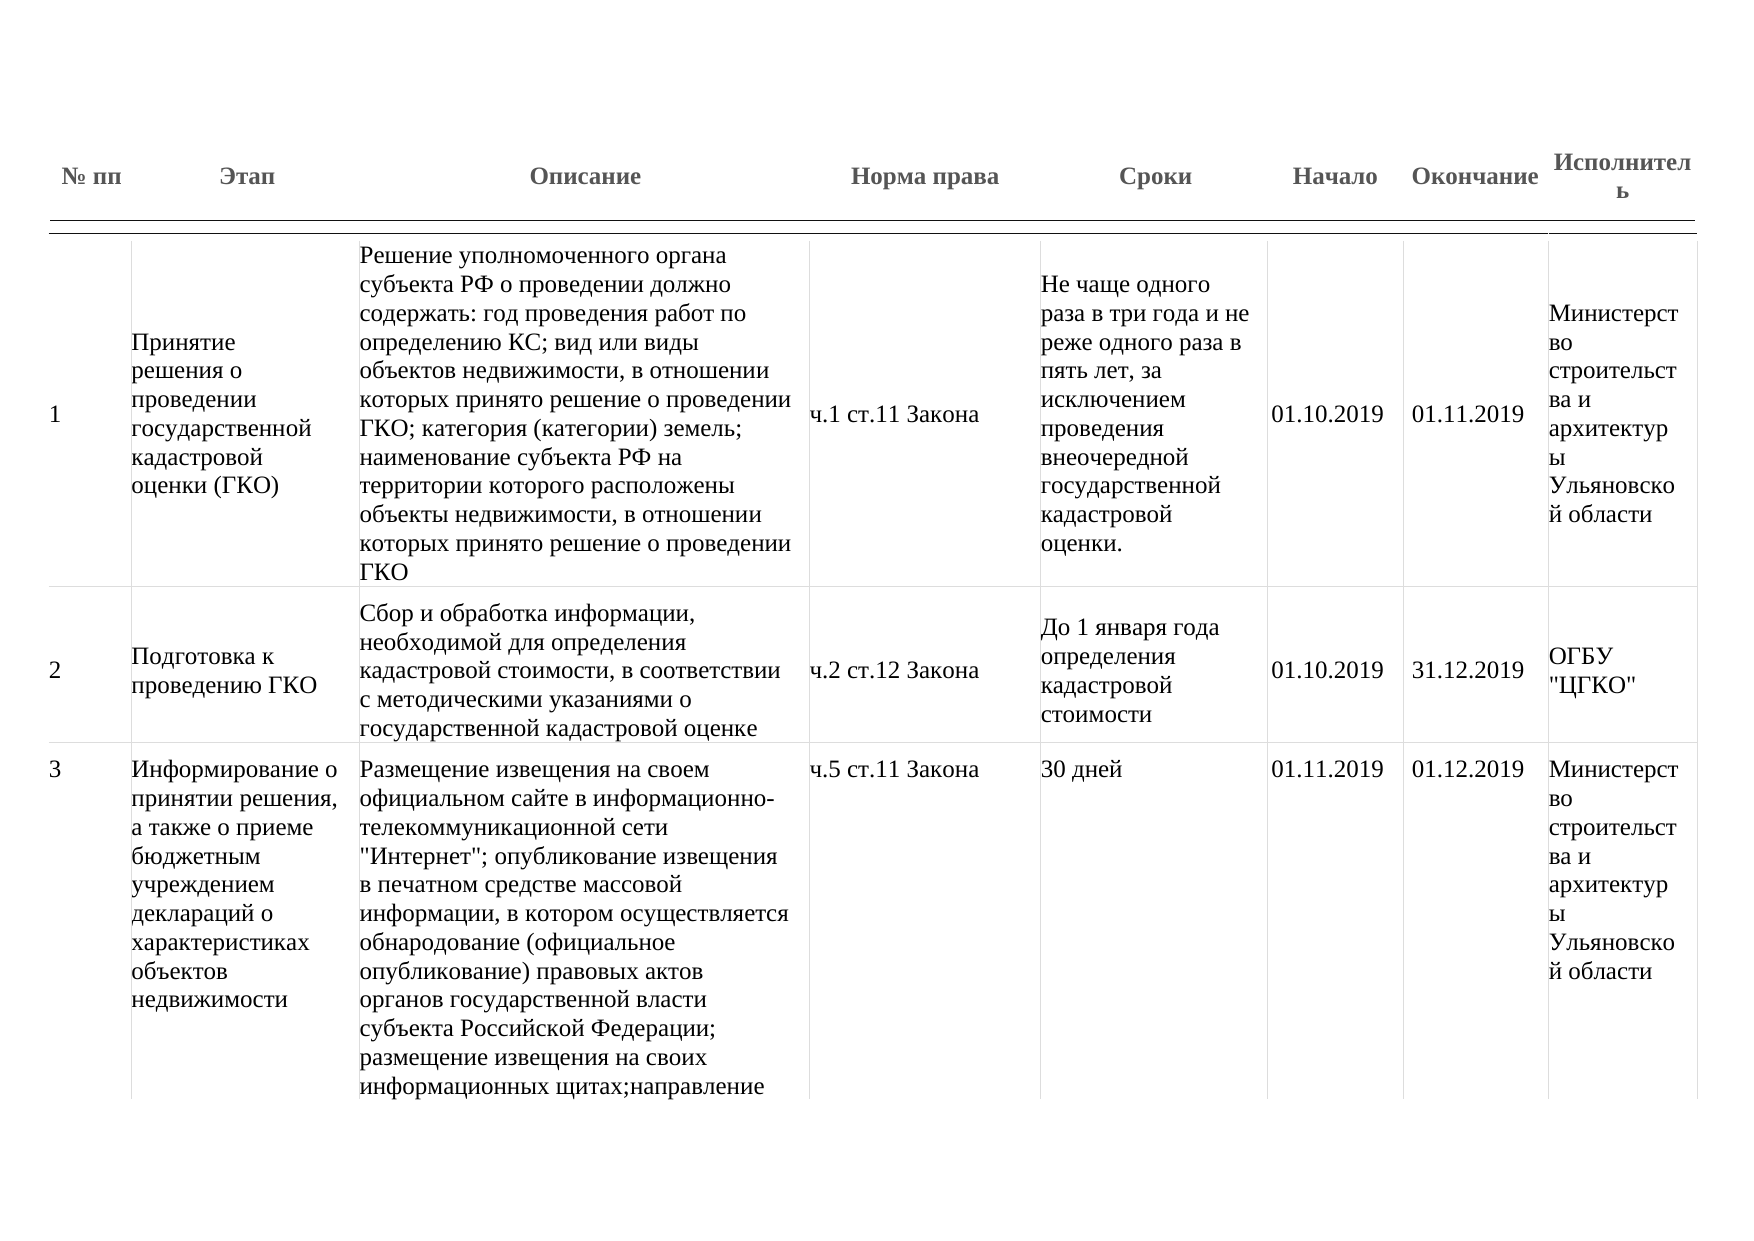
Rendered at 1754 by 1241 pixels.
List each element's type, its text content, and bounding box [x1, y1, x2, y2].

table_cell До 1 января года определения кадастровой стоимости [1041, 587, 1267, 742]
table_cell Принятие решения о проведении государственной кадастровой оценки (ГКО) [132, 241, 359, 586]
table_cell 1 [49, 241, 131, 586]
table_header Окончание [1400, 147, 1550, 220]
table_header [809, 225, 1041, 233]
table_cell ОГБУ "ЦГКО" [1549, 587, 1697, 742]
table_header Начало [1270, 147, 1400, 220]
table_header Норма права [809, 147, 1041, 220]
table_cell 2 [49, 587, 131, 742]
table_cell ч.2 ст.12 Закона [810, 587, 1040, 742]
table_header [131, 225, 359, 233]
table_cell 01.10.2019 [1268, 587, 1403, 742]
table_cell Подготовка к проведению ГКО [132, 587, 359, 742]
table_cell 3 [49, 743, 131, 1099]
table_header Этап [133, 147, 361, 220]
table_cell Решение уполномоченного органа субъекта РФ о проведении должно содержать: год проведения работ по определению КС; вид или виды объектов недвижимости, в отношении которых принято решение о проведении ГКО; категория (категории) земель; наименование субъекта РФ на территории которого расположены объекты недвижимости, в отношении которых принято решение о проведении ГКО [360, 241, 809, 586]
table_cell [49, 234, 131, 241]
table_header [359, 225, 809, 233]
table_cell [1403, 234, 1548, 241]
table_cell ч.5 ст.11 Закона [810, 743, 1040, 1099]
table_cell 01.11.2019 [1268, 743, 1403, 1099]
table_cell [1549, 234, 1697, 241]
table_cell [1267, 234, 1403, 241]
table_cell Размещение извещения на своем официальном сайте в информационно-телекоммуникационной сети "Интернет"; опубликование извещения в печатном средстве массовой информации, в котором осуществляется обнародование (официальное опубликование) правовых актов органов государственной власти субъекта Российской Федерации; размещение извещения на своих информационных щитах;направление [360, 743, 809, 1099]
table_cell 01.11.2019 [1404, 241, 1548, 586]
table_header [1041, 225, 1267, 233]
table_cell [809, 234, 1041, 241]
table_cell 01.12.2019 [1404, 743, 1548, 1099]
table_cell [131, 234, 359, 241]
table_cell 30 дней [1041, 743, 1267, 1099]
table_header Сроки [1041, 147, 1270, 220]
table_header Исполнитель [1550, 147, 1695, 220]
table_cell Министерство строительства и архитектуры Ульяновской области [1549, 241, 1697, 586]
table_cell Информирование о принятии решения, а также о приеме бюджетным учреждением деклараций о характеристиках объектов недвижимости [132, 743, 359, 1099]
table_header [49, 225, 131, 233]
table_cell 01.10.2019 [1268, 241, 1403, 586]
table_header [1267, 225, 1403, 233]
table_cell [359, 234, 809, 241]
table_cell 31.12.2019 [1404, 587, 1548, 742]
table_header [1403, 225, 1548, 233]
table_cell Не чаще одного раза в три года и не реже одного раза в пять лет, за исключением проведения внеочередной государственной кадастровой оценки. [1041, 241, 1267, 586]
table_cell ч.1 ст.11 Закона [810, 241, 1040, 586]
table_header [1549, 225, 1697, 233]
table_cell [1041, 234, 1267, 241]
table_cell Министерство строительства и архитектуры Ульяновской области [1549, 743, 1697, 1099]
table_header Описание [361, 147, 809, 220]
table_cell Сбор и обработка информации, необходимой для определения кадастровой стоимости, в соответствии с методическими указаниями о государственной кадастровой оценке [360, 587, 809, 742]
table_header № пп [50, 147, 133, 220]
